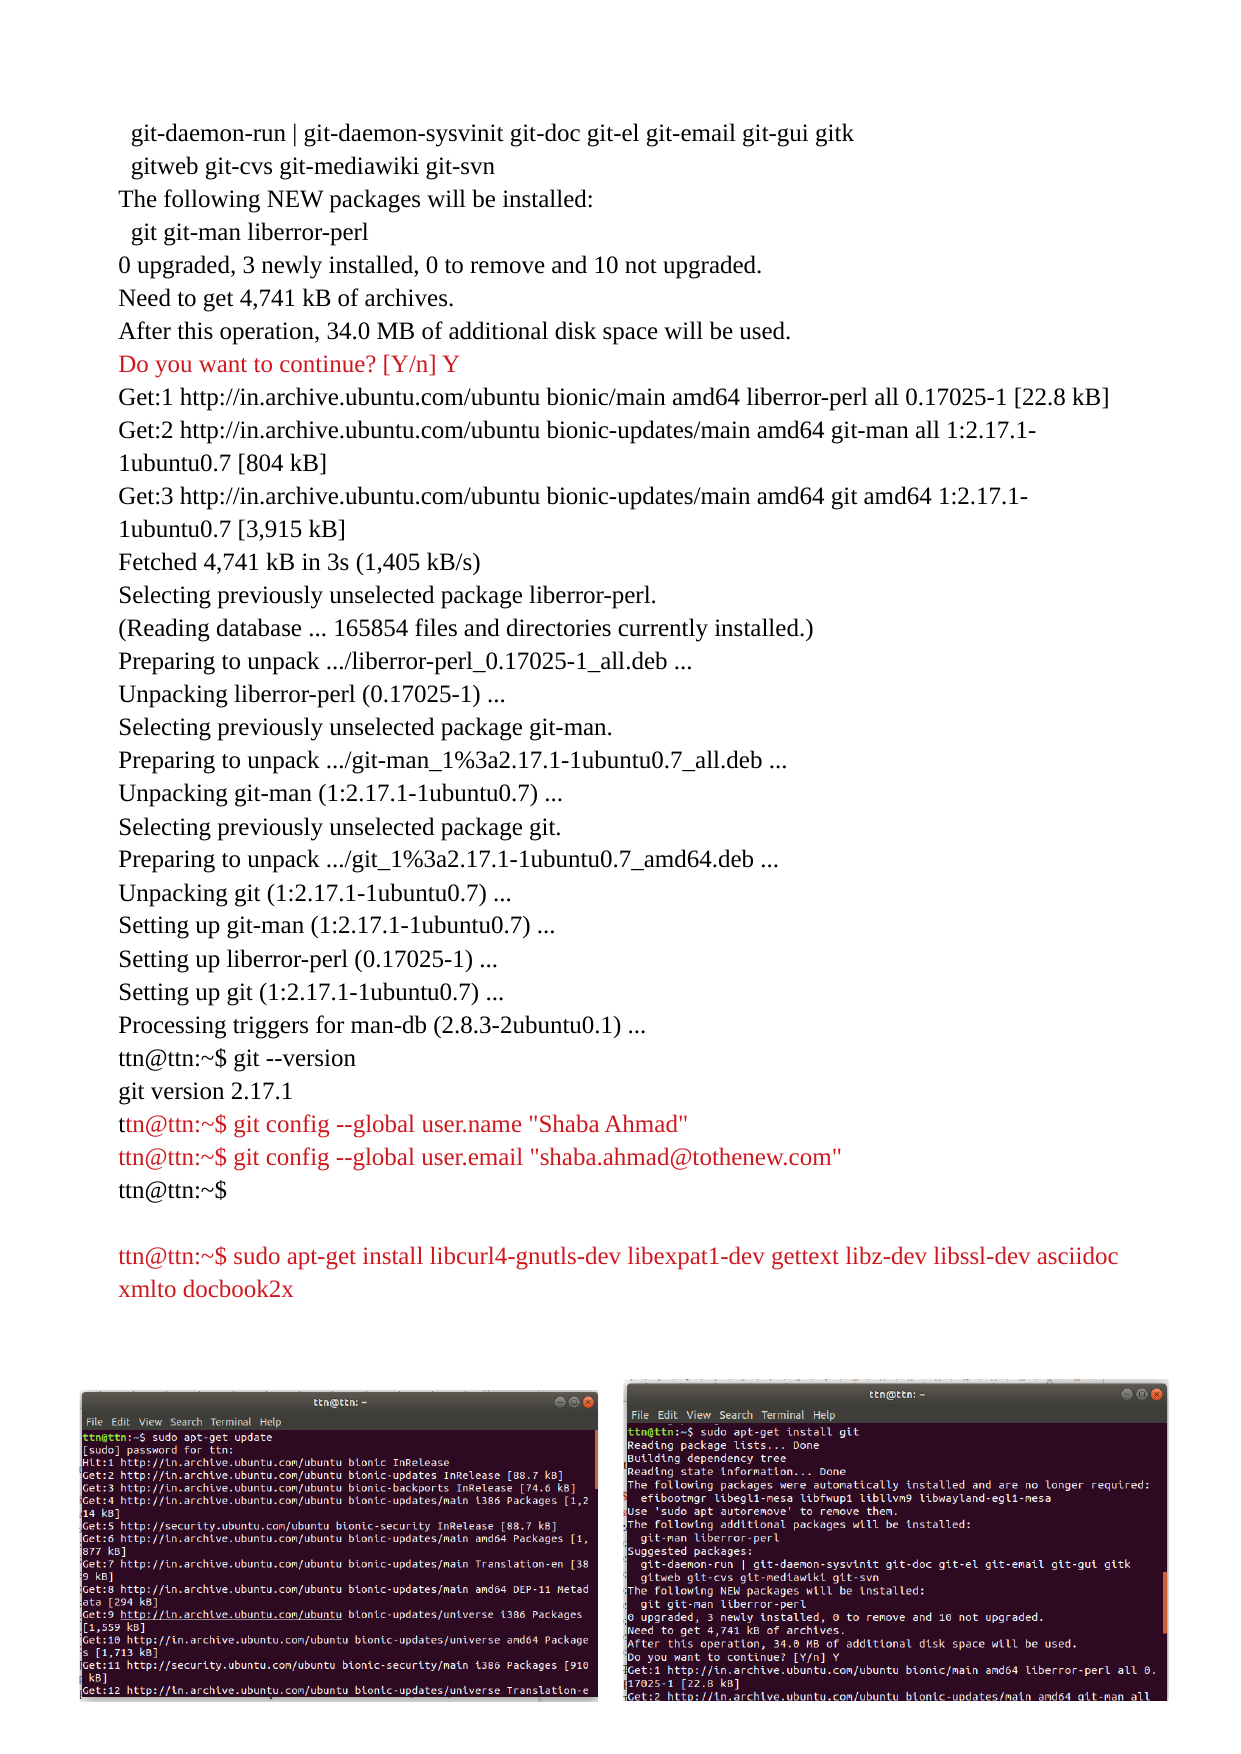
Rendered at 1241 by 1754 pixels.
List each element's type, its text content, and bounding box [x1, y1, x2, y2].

text Get:1 http://in.archive.ubuntu.com/ubuntu bionic/main amd64 liberror-perl all 0.17025-1 [22.8 kB] [118, 382, 1122, 411]
text Do you want to continue? [Y/n] Y [118, 349, 1122, 378]
text ttn@ttn:~$ git config --global user.name "Shaba Ahmad" [118, 1109, 1122, 1137]
text Preparing to unpack .../git-man_1%3a2.17.1-1ubuntu0.7_all.deb ... [118, 746, 1122, 774]
text Preparing to unpack .../liberror-perl_0.17025-1_all.deb ... [118, 646, 1122, 675]
text Unpacking git-man (1:2.17.1-1ubuntu0.7) ... [118, 778, 1122, 807]
text Selecting previously unselected package git-man. [118, 712, 1122, 741]
text Setting up git (1:2.17.1-1ubuntu0.7) ... [118, 977, 1122, 1005]
text Setting up git-man (1:2.17.1-1ubuntu0.7) ... [118, 911, 1122, 939]
text Processing triggers for man-db (2.8.3-2ubuntu0.1) ... [118, 1010, 1122, 1038]
text Unpacking git (1:2.17.1-1ubuntu0.7) ... [118, 878, 1122, 906]
text (Reading database ... 165854 files and directories currently installed.) [118, 613, 1122, 642]
text Get:2 http://in.archive.ubuntu.com/ubuntu bionic-updates/main amd64 git-man all 1:2.17.1-1ubuntu0.7 [804 kB] [118, 415, 1122, 477]
picture [623, 1379, 1169, 1701]
text gitweb git-cvs git-mediawiki git-svn [118, 151, 1122, 180]
text The following NEW packages will be installed: [118, 184, 1122, 213]
text Fetched 4,741 kB in 3s (1,405 kB/s) [118, 547, 1122, 576]
text ttn@ttn:~$ git config --global user.email "shaba.ahmad@tothenew.com" [118, 1142, 1122, 1171]
text ttn@ttn:~$ [118, 1175, 1122, 1203]
text git git-man liberror-perl [118, 217, 1122, 246]
text Preparing to unpack .../git_1%3a2.17.1-1ubuntu0.7_amd64.deb ... [118, 844, 1122, 873]
text ttn@ttn:~$ git --version [118, 1043, 1122, 1071]
text Need to get 4,741 kB of archives. [118, 283, 1122, 312]
text Selecting previously unselected package git. [118, 812, 1122, 840]
text Selecting previously unselected package liberror-perl. [118, 580, 1122, 609]
text ttn@ttn:~$ sudo apt-get install libcurl4-gnutls-dev libexpat1-dev gettext libz-dev libssl-dev asciidoc xmlto docbook2x [118, 1241, 1122, 1303]
picture [79, 1390, 599, 1702]
text After this operation, 34.0 MB of additional disk space will be used. [118, 316, 1122, 345]
text 0 upgraded, 3 newly installed, 0 to remove and 10 not upgraded. [118, 250, 1122, 279]
text git-daemon-run | git-daemon-sysvinit git-doc git-el git-email git-gui gitk [118, 118, 1122, 147]
text git version 2.17.1 [118, 1076, 1122, 1104]
text Unpacking liberror-perl (0.17025-1) ... [118, 679, 1122, 708]
text Get:3 http://in.archive.ubuntu.com/ubuntu bionic-updates/main amd64 git amd64 1:2.17.1-1ubuntu0.7 [3,915 kB] [118, 481, 1122, 543]
text Setting up liberror-perl (0.17025-1) ... [118, 944, 1122, 972]
